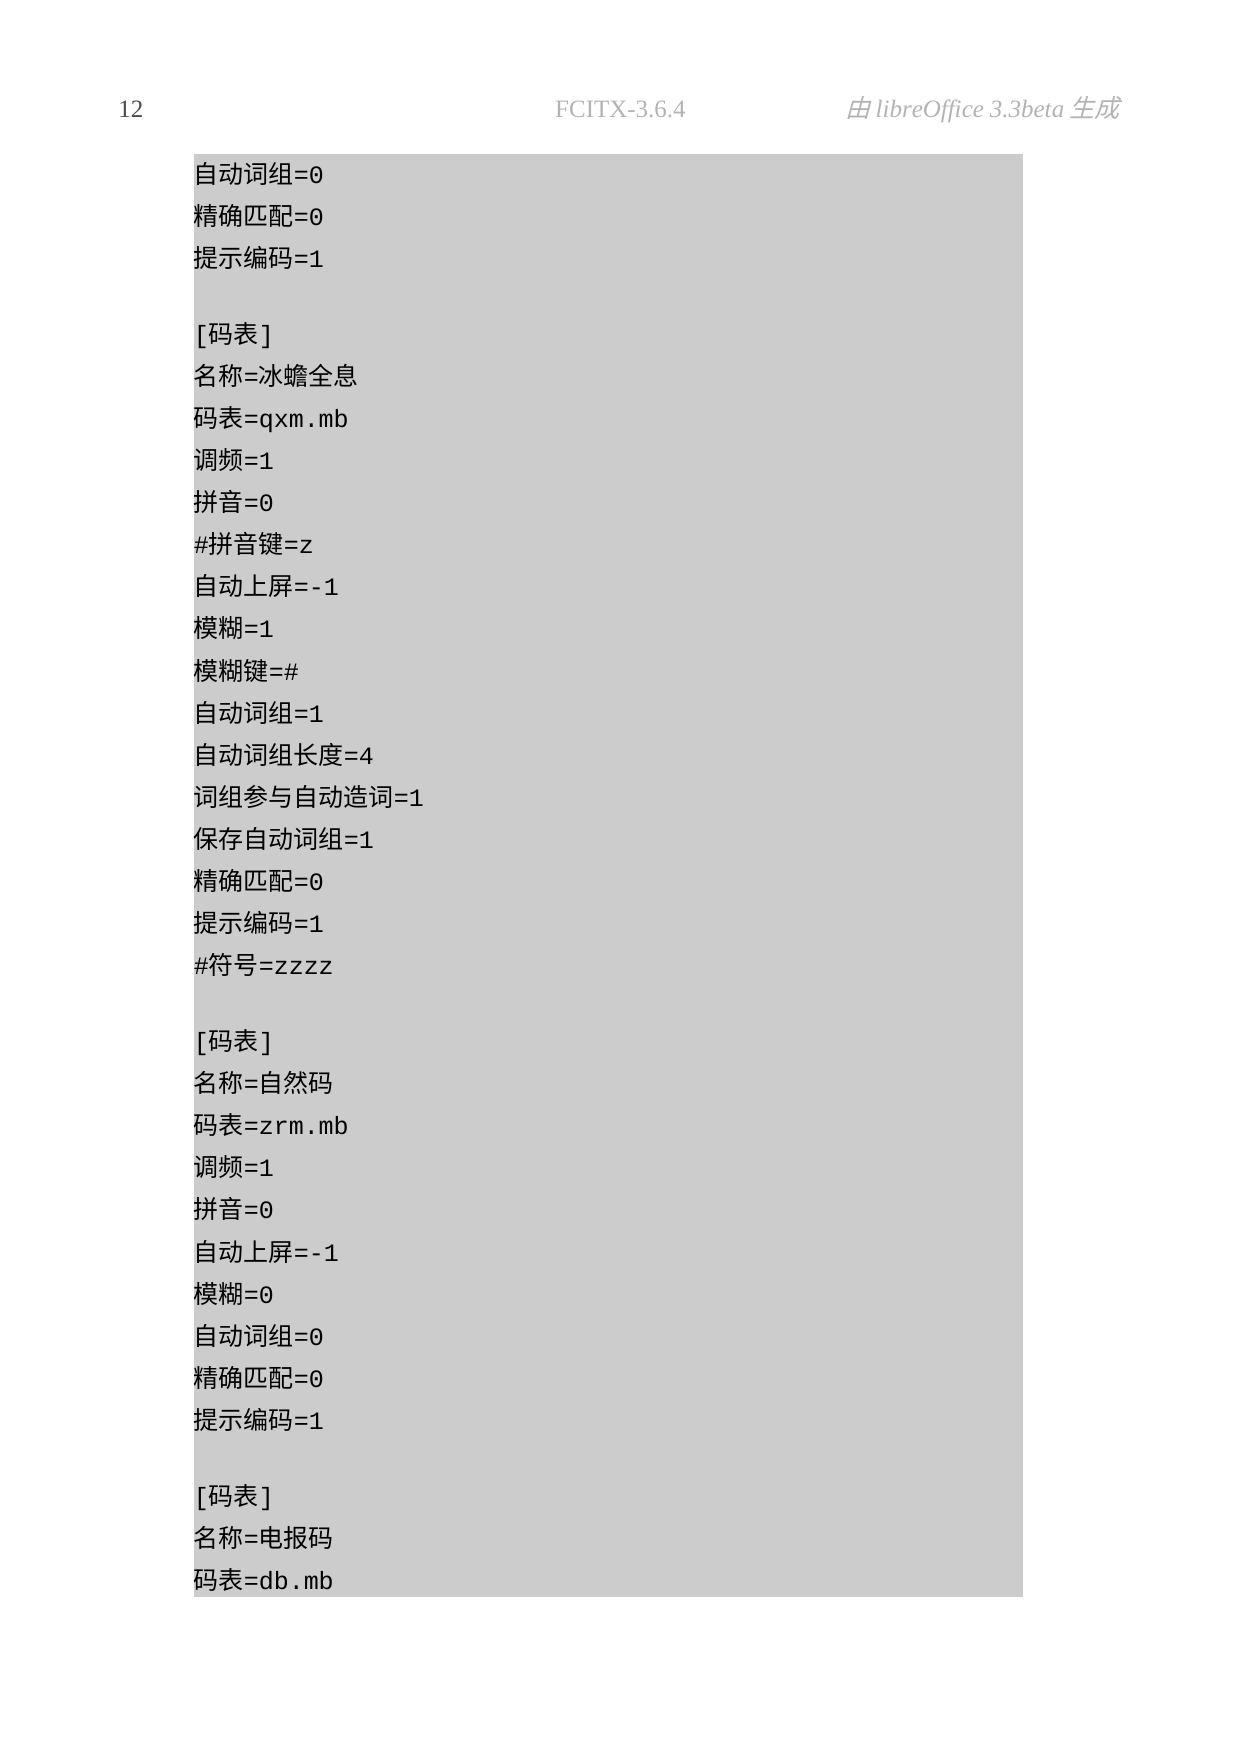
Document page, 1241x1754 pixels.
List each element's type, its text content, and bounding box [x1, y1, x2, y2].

table_header 自动词组=0 精确匹配=0 提示编码=1 [码表] 名称=冰蟾全息 码表=qxm.mb 调频=1 拼音=0 #拼音键=z 自动上屏=-1 模糊=1 模糊键=# 自动词组=1 自动词组长度=4 词组参与自动造词=1 保存自动词组=1 精确匹配=0 提示编码=1 #符号=zzzz [码表] 名称=自然码 码表=zrm.mb 调频=1 拼音=0 自动上屏=-1 模糊=0 自动词组=0 精确匹配=0 提示编码=1 [码表] 名称=电报码 码表=db.mb [194, 154, 1023, 1597]
